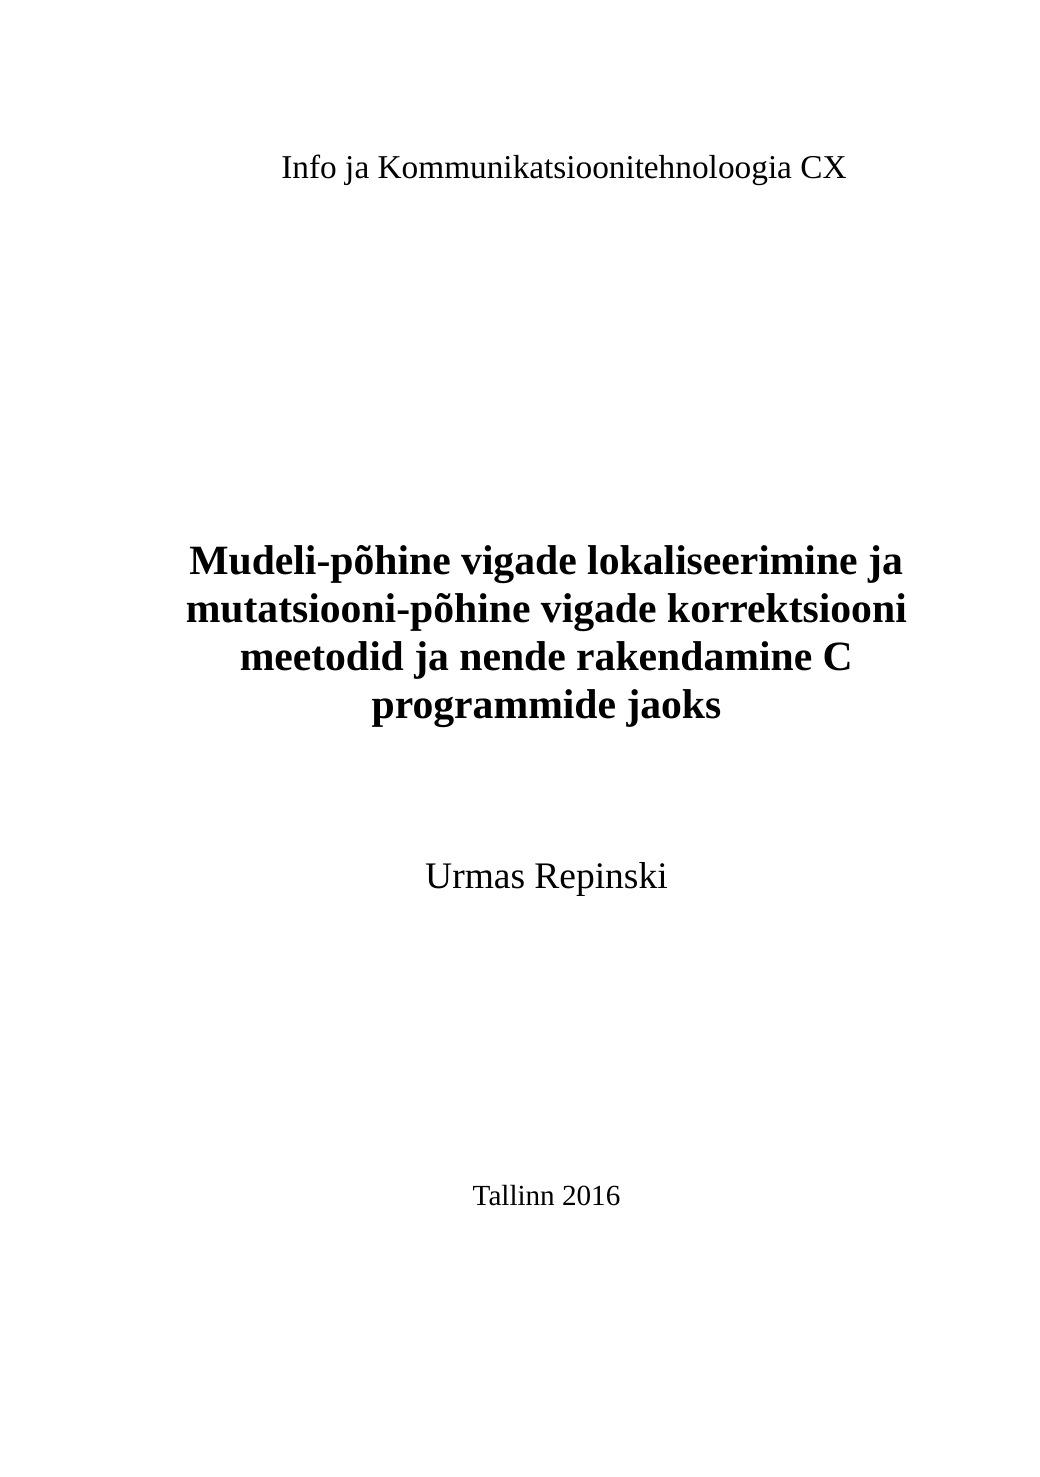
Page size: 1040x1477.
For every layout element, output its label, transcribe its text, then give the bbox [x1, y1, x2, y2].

text Tallinn 2016 [177, 1178, 915, 1211]
text Info ja Kommunikatsioonitehnoloogia CX [177, 148, 915, 186]
text Mudeli-põhine vigade lokaliseerimine ja mutatsiooni-põhine vigade korrektsiooni meetodid ja nende rakendamine C programmide jaoks [177, 535, 915, 727]
text Urmas Repinski [177, 853, 915, 896]
